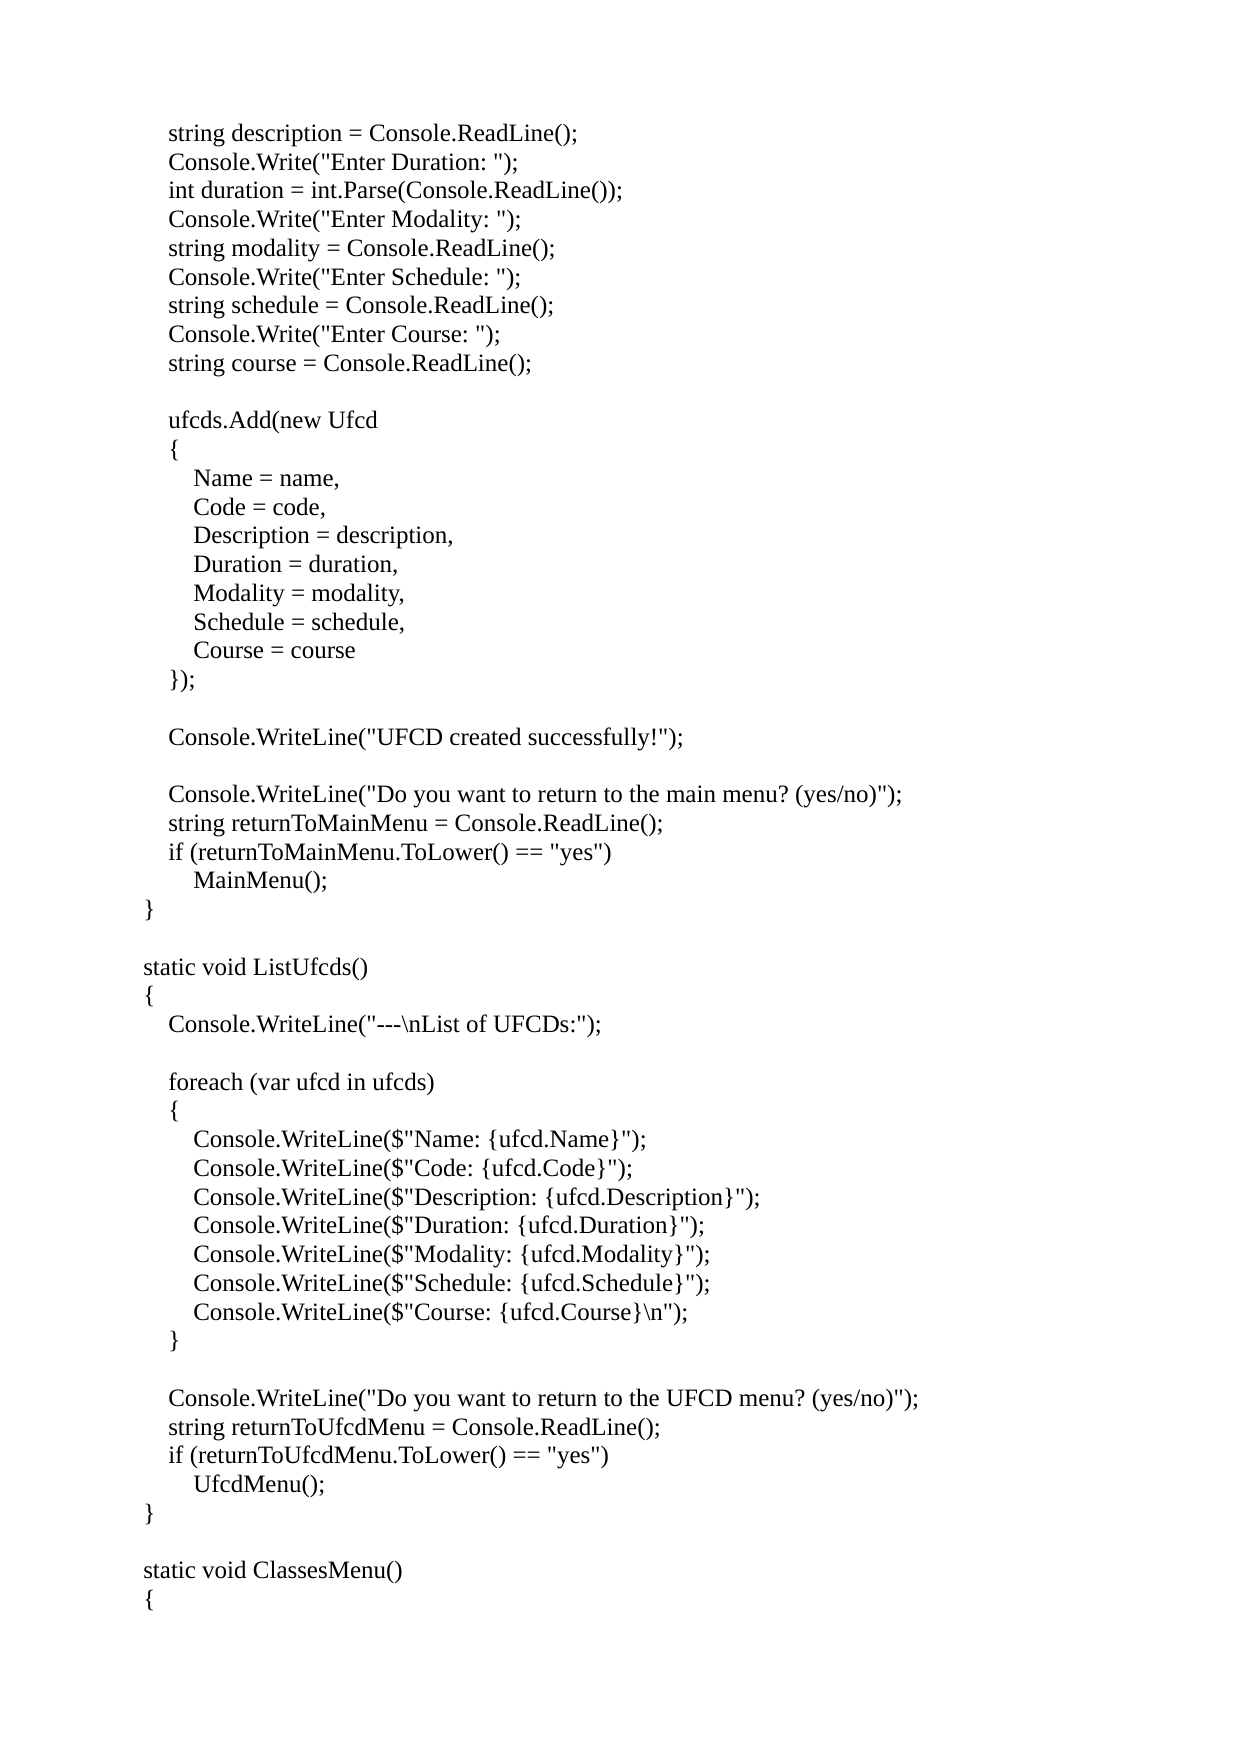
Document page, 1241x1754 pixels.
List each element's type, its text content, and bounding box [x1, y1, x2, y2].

text if (returnToUfcdMenu.ToLower() == "yes") [118, 1441, 1122, 1469]
text }); [118, 664, 1122, 693]
text static void ClassesMenu() [118, 1556, 1122, 1584]
text Description = description, [118, 521, 1122, 549]
text Console.WriteLine("---\nList of UFCDs:"); [118, 1009, 1122, 1038]
text string schedule = Console.ReadLine(); [118, 291, 1122, 319]
text ufcds.Add(new Ufcd [118, 406, 1122, 434]
text Modality = modality, [118, 578, 1122, 607]
text Console.WriteLine("Do you want to return to the main menu? (yes/no)"); [118, 779, 1122, 808]
text } [118, 1498, 1122, 1527]
text } [118, 1326, 1122, 1354]
text Console.WriteLine("Do you want to return to the UFCD menu? (yes/no)"); [118, 1383, 1122, 1412]
text Console.Write("Enter Modality: "); [118, 204, 1122, 233]
text if (returnToMainMenu.ToLower() == "yes") [118, 837, 1122, 866]
text } [118, 894, 1122, 923]
text Console.WriteLine($"Duration: {ufcd.Duration}"); [118, 1211, 1122, 1239]
text Console.Write("Enter Duration: "); [118, 147, 1122, 176]
text Duration = duration, [118, 549, 1122, 578]
text MainMenu(); [118, 866, 1122, 894]
text Console.WriteLine($"Modality: {ufcd.Modality}"); [118, 1239, 1122, 1268]
text Console.Write("Enter Schedule: "); [118, 262, 1122, 291]
text { [118, 1096, 1122, 1124]
text string returnToUfcdMenu = Console.ReadLine(); [118, 1412, 1122, 1441]
text string modality = Console.ReadLine(); [118, 233, 1122, 262]
text Console.WriteLine($"Name: {ufcd.Name}"); [118, 1124, 1122, 1153]
text Console.WriteLine($"Schedule: {ufcd.Schedule}"); [118, 1268, 1122, 1297]
text foreach (var ufcd in ufcds) [118, 1067, 1122, 1096]
text string description = Console.ReadLine(); [118, 118, 1122, 147]
text UfcdMenu(); [118, 1469, 1122, 1498]
text Schedule = schedule, [118, 607, 1122, 636]
text Course = course [118, 636, 1122, 664]
text { [118, 434, 1122, 463]
text Console.WriteLine($"Description: {ufcd.Description}"); [118, 1182, 1122, 1211]
text string course = Console.ReadLine(); [118, 348, 1122, 377]
text string returnToMainMenu = Console.ReadLine(); [118, 808, 1122, 837]
text Console.WriteLine($"Code: {ufcd.Code}"); [118, 1153, 1122, 1182]
text Code = code, [118, 492, 1122, 521]
text static void ListUfcds() [118, 952, 1122, 981]
text Name = name, [118, 463, 1122, 492]
text Console.WriteLine($"Course: {ufcd.Course}\n"); [118, 1297, 1122, 1326]
text { [118, 1584, 1122, 1613]
text Console.Write("Enter Course: "); [118, 319, 1122, 348]
text int duration = int.Parse(Console.ReadLine()); [118, 176, 1122, 204]
text Console.WriteLine("UFCD created successfully!"); [118, 722, 1122, 751]
text { [118, 981, 1122, 1009]
